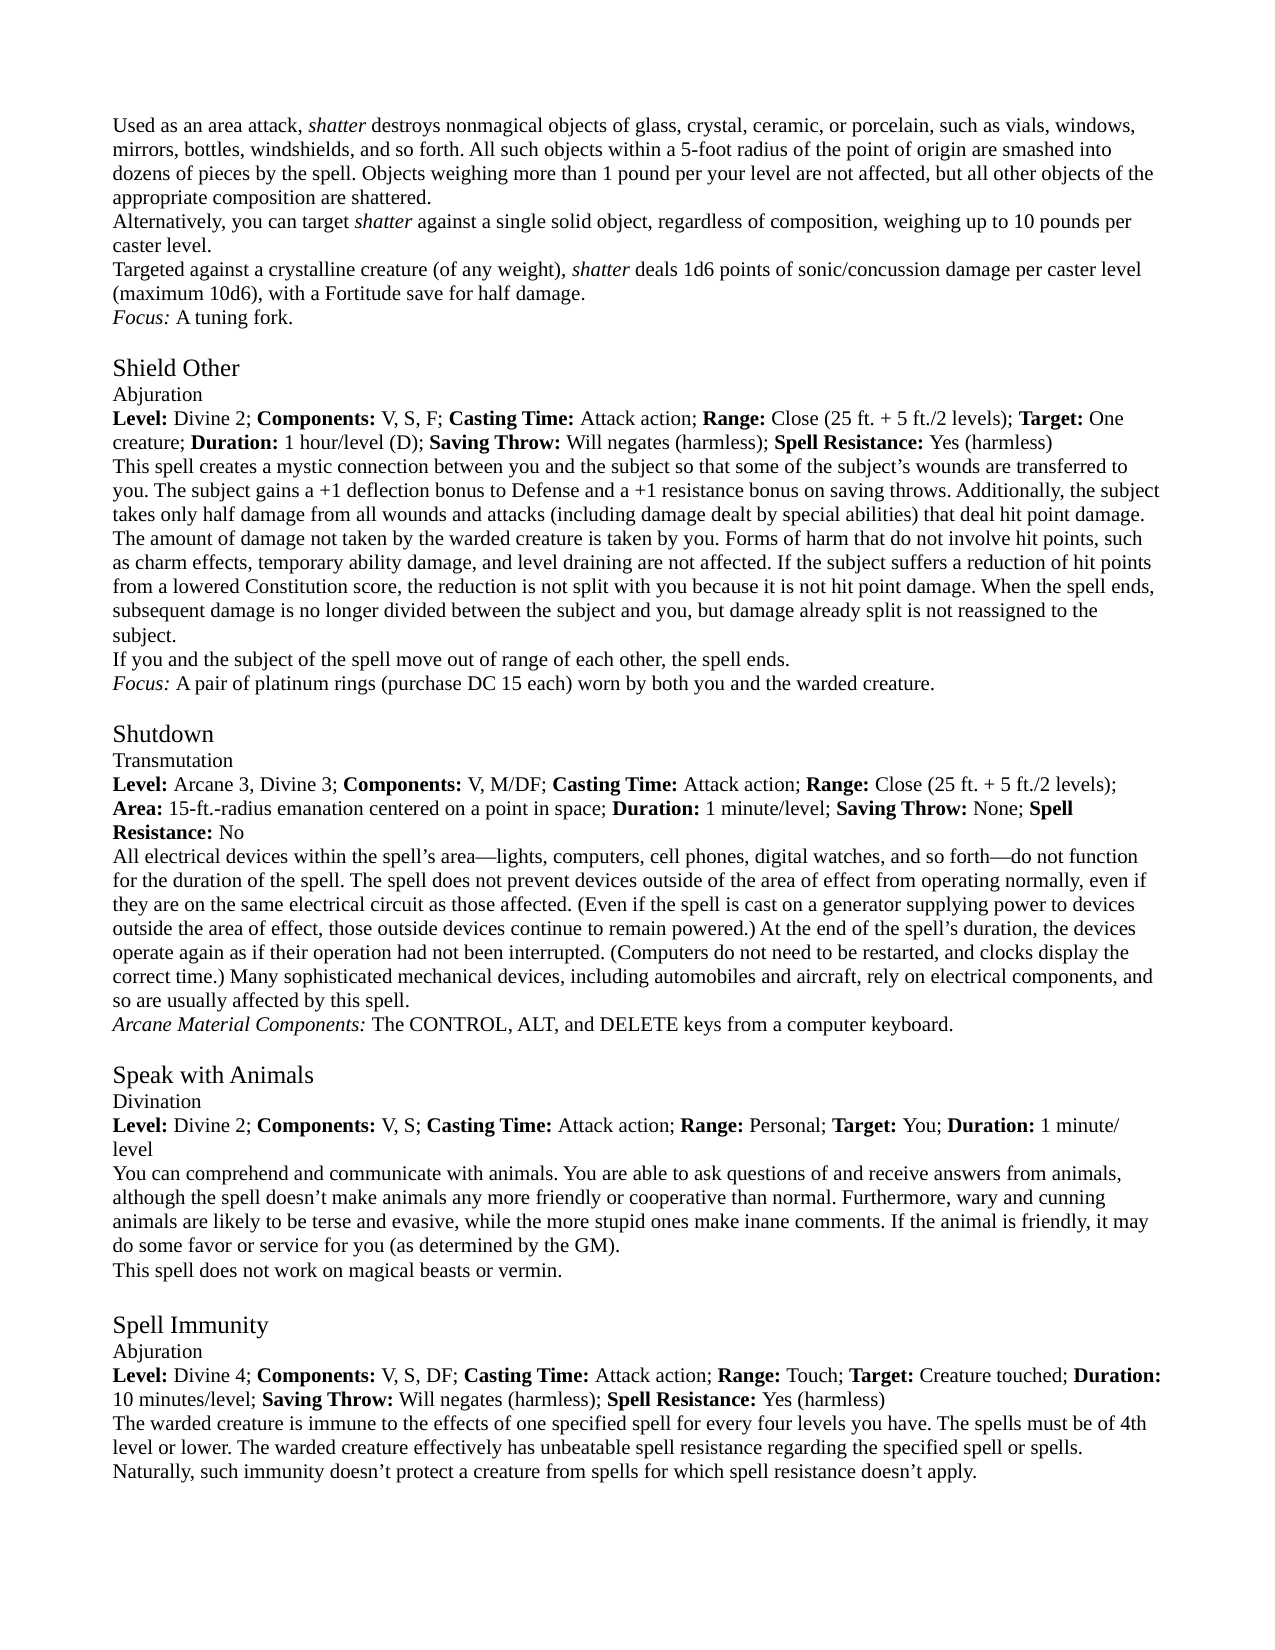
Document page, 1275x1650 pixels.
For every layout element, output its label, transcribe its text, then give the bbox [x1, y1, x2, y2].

text Arcane Material Components: The CONTROL, ALT, and DELETE keys from a computer keyboard. [112, 1012, 1162, 1036]
text You can comprehend and communicate with animals. You are able to ask questions of and receive answers from animals, although the spell doesn’t make animals any more friendly or cooperative than normal. Furthermore, wary and cunning animals are likely to be terse and evasive, while the more stupid ones make inane comments. If the animal is friendly, it may do some favor or service for you (as determined by the GM). [112, 1161, 1162, 1257]
text The warded creature is immune to the effects of one specified spell for every four levels you have. The spells must be of 4th level or lower. The warded creature effectively has unbeatable spell resistance regarding the specified spell or spells. Naturally, such immunity doesn’t protect a creature from spells for which spell resistance doesn’t apply. [112, 1411, 1162, 1483]
text Speak with Animals [112, 1060, 1162, 1089]
text Level: Divine 2; Components: V, S, F; Casting Time: Attack action; Range: Close (25 ft. + 5 ft./2 levels); Target: One creature; Duration: 1 hour/level (D); Saving Throw: Will negates (harmless); Spell Resistance: Yes (harmless) [112, 406, 1162, 454]
text This spell creates a mystic connection between you and the subject so that some of the subject’s wounds are transferred to you. The subject gains a +1 deflection bonus to Defense and a +1 resistance bonus on saving throws. Additionally, the subject takes only half damage from all wounds and attacks (including damage dealt by special abilities) that deal hit point damage. The amount of damage not taken by the warded creature is taken by you. Forms of harm that do not involve hit points, such as charm effects, temporary ability damage, and level draining are not affected. If the subject suffers a reduction of hit points from a lowered Constitution score, the reduction is not split with you because it is not hit point damage. When the spell ends, subsequent damage is no longer divided between the subject and you, but damage already split is not reassigned to the subject. [112, 454, 1162, 647]
text Shield Other [112, 353, 1162, 382]
text Abjuration [112, 1339, 1162, 1363]
text If you and the subject of the spell move out of range of each other, the spell ends. [112, 647, 1162, 671]
text Transmutation [112, 747, 1162, 772]
text Level: Divine 2; Components: V, S; Casting Time: Attack action; Range: Personal; Target: You; Duration: 1 minute/ level [112, 1113, 1162, 1161]
text Alternatively, you can target shatter against a single solid object, regardless of composition, weighing up to 10 pounds per caster level. [112, 209, 1162, 257]
text Abjuration [112, 382, 1162, 406]
text Level: Arcane 3, Divine 3; Components: V, M/DF; Casting Time: Attack action; Range: Close (25 ft. + 5 ft./2 levels); Area: 15-ft.-radius emanation centered on a point in space; Duration: 1 minute/level; Saving Throw: None; Spell Resistance: No [112, 772, 1162, 844]
text Focus: A tuning fork. [112, 305, 1162, 329]
text Level: Divine 4; Components: V, S, DF; Casting Time: Attack action; Range: Touch; Target: Creature touched; Duration: 10 minutes/level; Saving Throw: Will negates (harmless); Spell Resistance: Yes (harmless) [112, 1363, 1162, 1411]
text All electrical devices within the spell’s area—lights, computers, cell phones, digital watches, and so forth—do not function for the duration of the spell. The spell does not prevent devices outside of the area of effect from operating normally, even if they are on the same electrical circuit as those affected. (Even if the spell is cast on a generator supplying power to devices outside the area of effect, those outside devices continue to remain powered.) At the end of the spell’s duration, the devices operate again as if their operation had not been interrupted. (Computers do not need to be restarted, and clocks display the correct time.) Many sophisticated mechanical devices, including automobiles and aircraft, rely on electrical components, and so are usually affected by this spell. [112, 844, 1162, 1012]
text Used as an area attack, shatter destroys nonmagical objects of glass, crystal, ceramic, or porcelain, such as vials, windows, mirrors, bottles, windshields, and so forth. All such objects within a 5-foot radius of the point of origin are smashed into dozens of pieces by the spell. Objects weighing more than 1 pound per your level are not affected, but all other objects of the appropriate composition are shattered. [112, 112, 1162, 209]
text Spell Immunity [112, 1310, 1162, 1339]
text Focus: A pair of platinum rings (purchase DC 15 each) worn by both you and the warded creature. [112, 671, 1162, 695]
text This spell does not work on magical beasts or vermin. [112, 1257, 1162, 1282]
text Shutdown [112, 719, 1162, 747]
text Divination [112, 1089, 1162, 1113]
text Targeted against a crystalline creature (of any weight), shatter deals 1d6 points of sonic/concussion damage per caster level (maximum 10d6), with a Fortitude save for half damage. [112, 257, 1162, 305]
